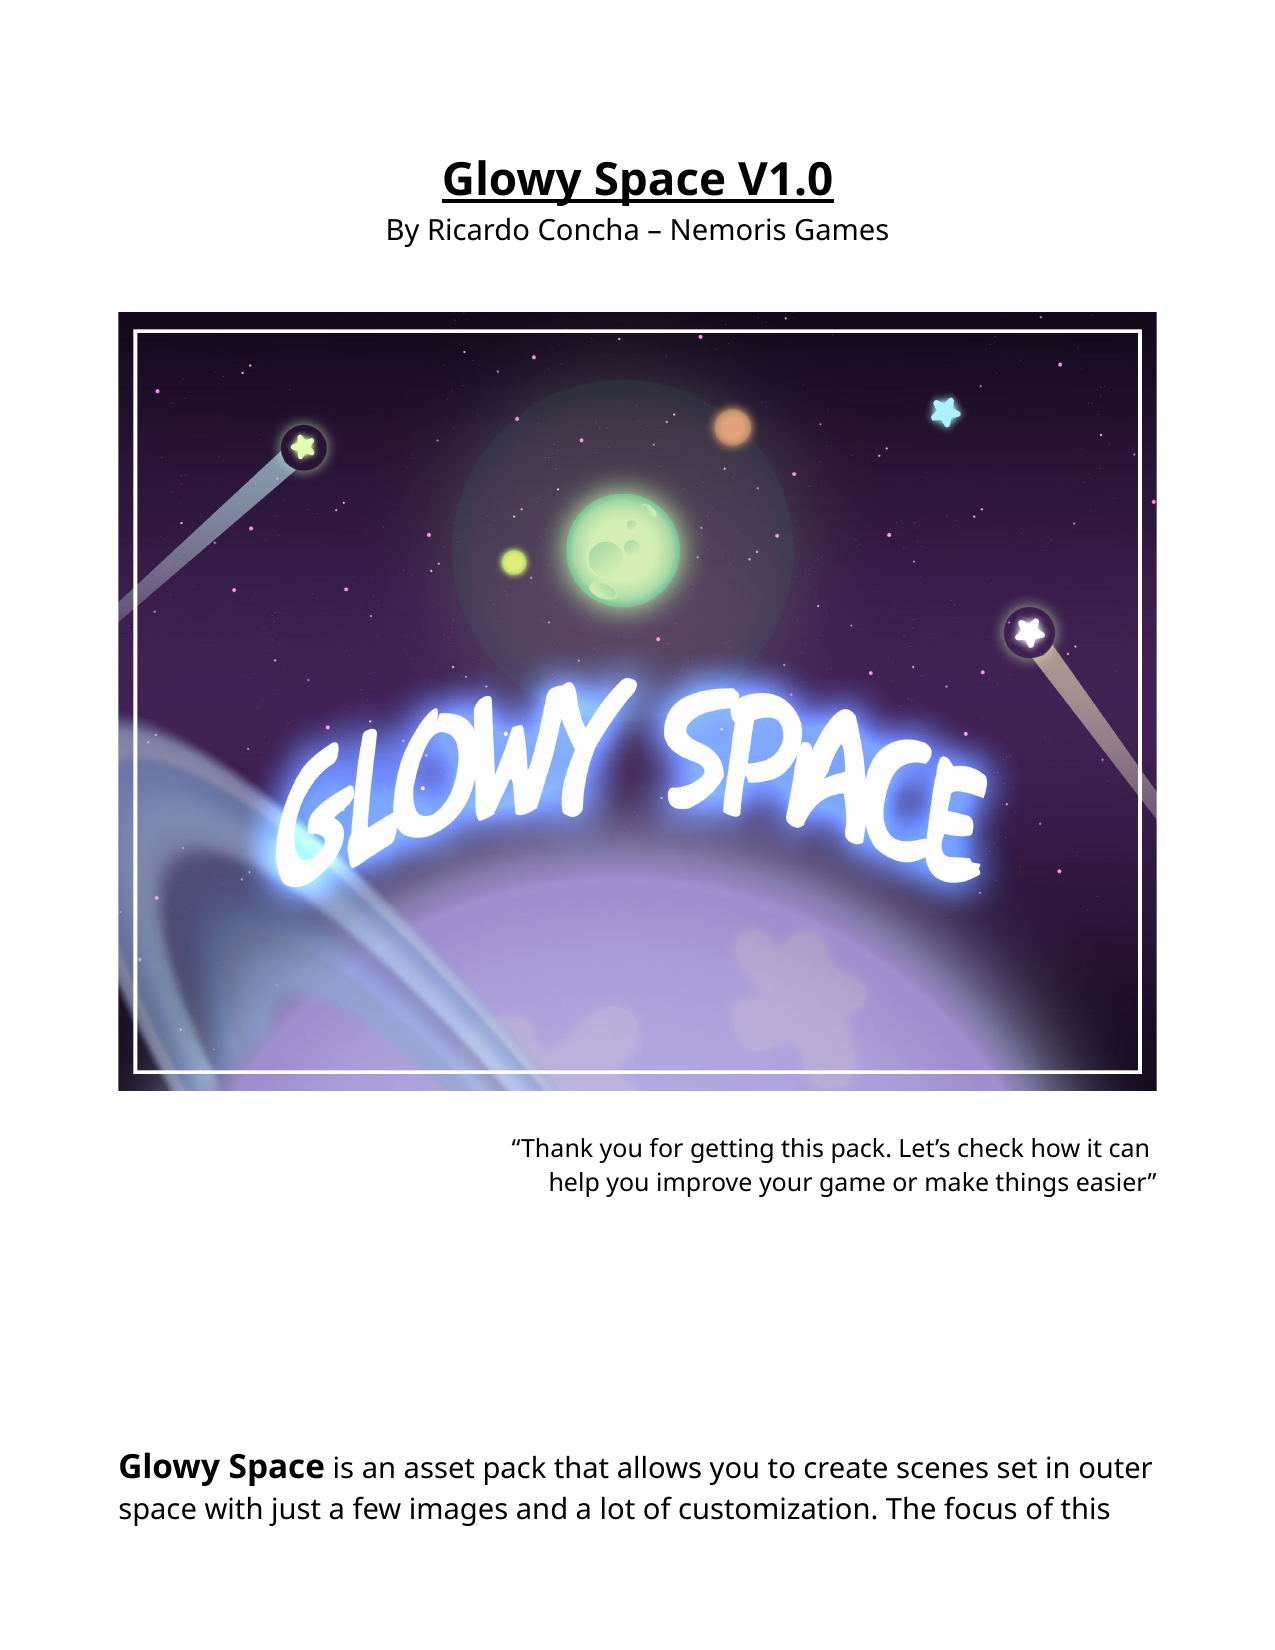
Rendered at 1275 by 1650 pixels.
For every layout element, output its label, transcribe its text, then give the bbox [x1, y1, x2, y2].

text Glowy Space V1.0 [118, 147, 1157, 209]
text “Thank you for getting this pack. Let’s check how it can help you improve your game or make things easier” [118, 1131, 1157, 1199]
text Glowy Space is an asset pack that allows you to create scenes set in outer space with just a few images and a lot of customization. The focus of this [118, 1443, 1157, 1528]
text By Ricardo Concha – Nemoris Games [118, 209, 1157, 249]
picture [118, 312, 1157, 1091]
